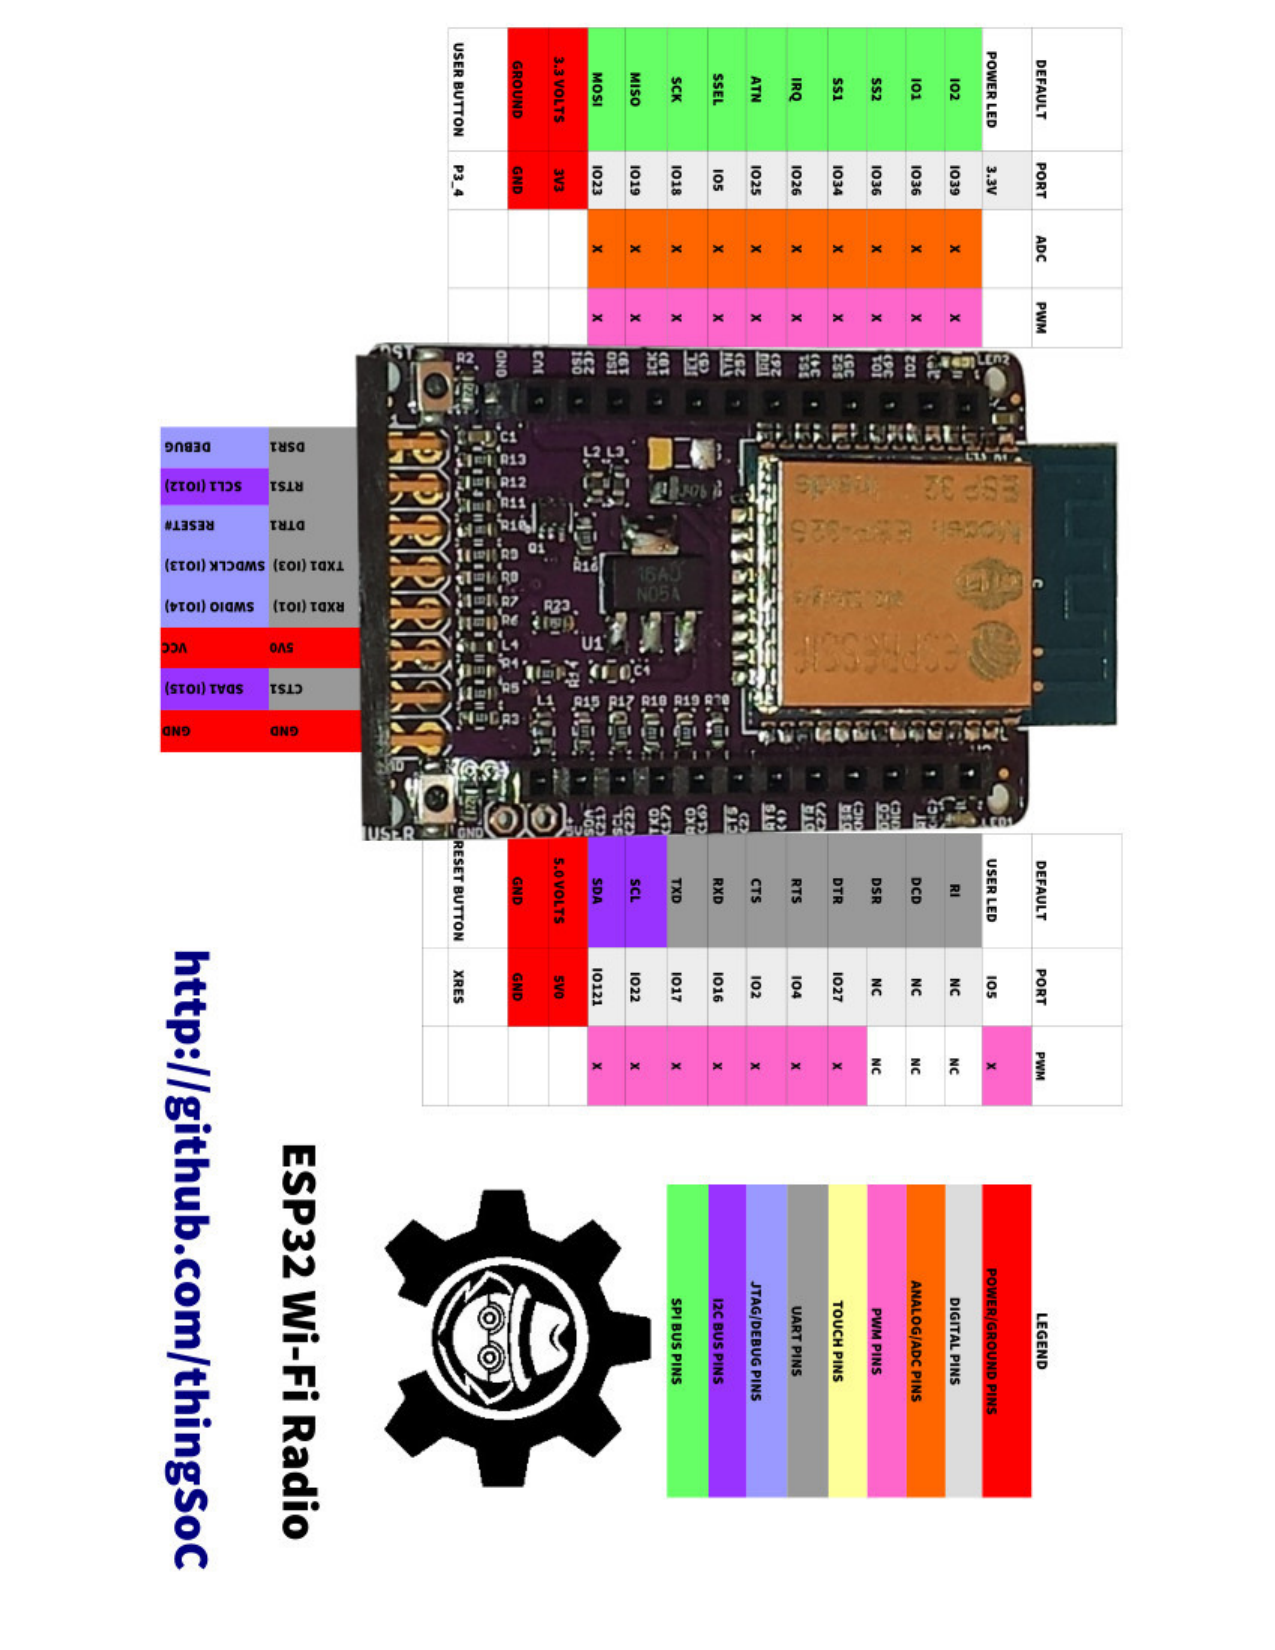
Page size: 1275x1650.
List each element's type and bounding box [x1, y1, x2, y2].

picture [122, 0, 1153, 1650]
